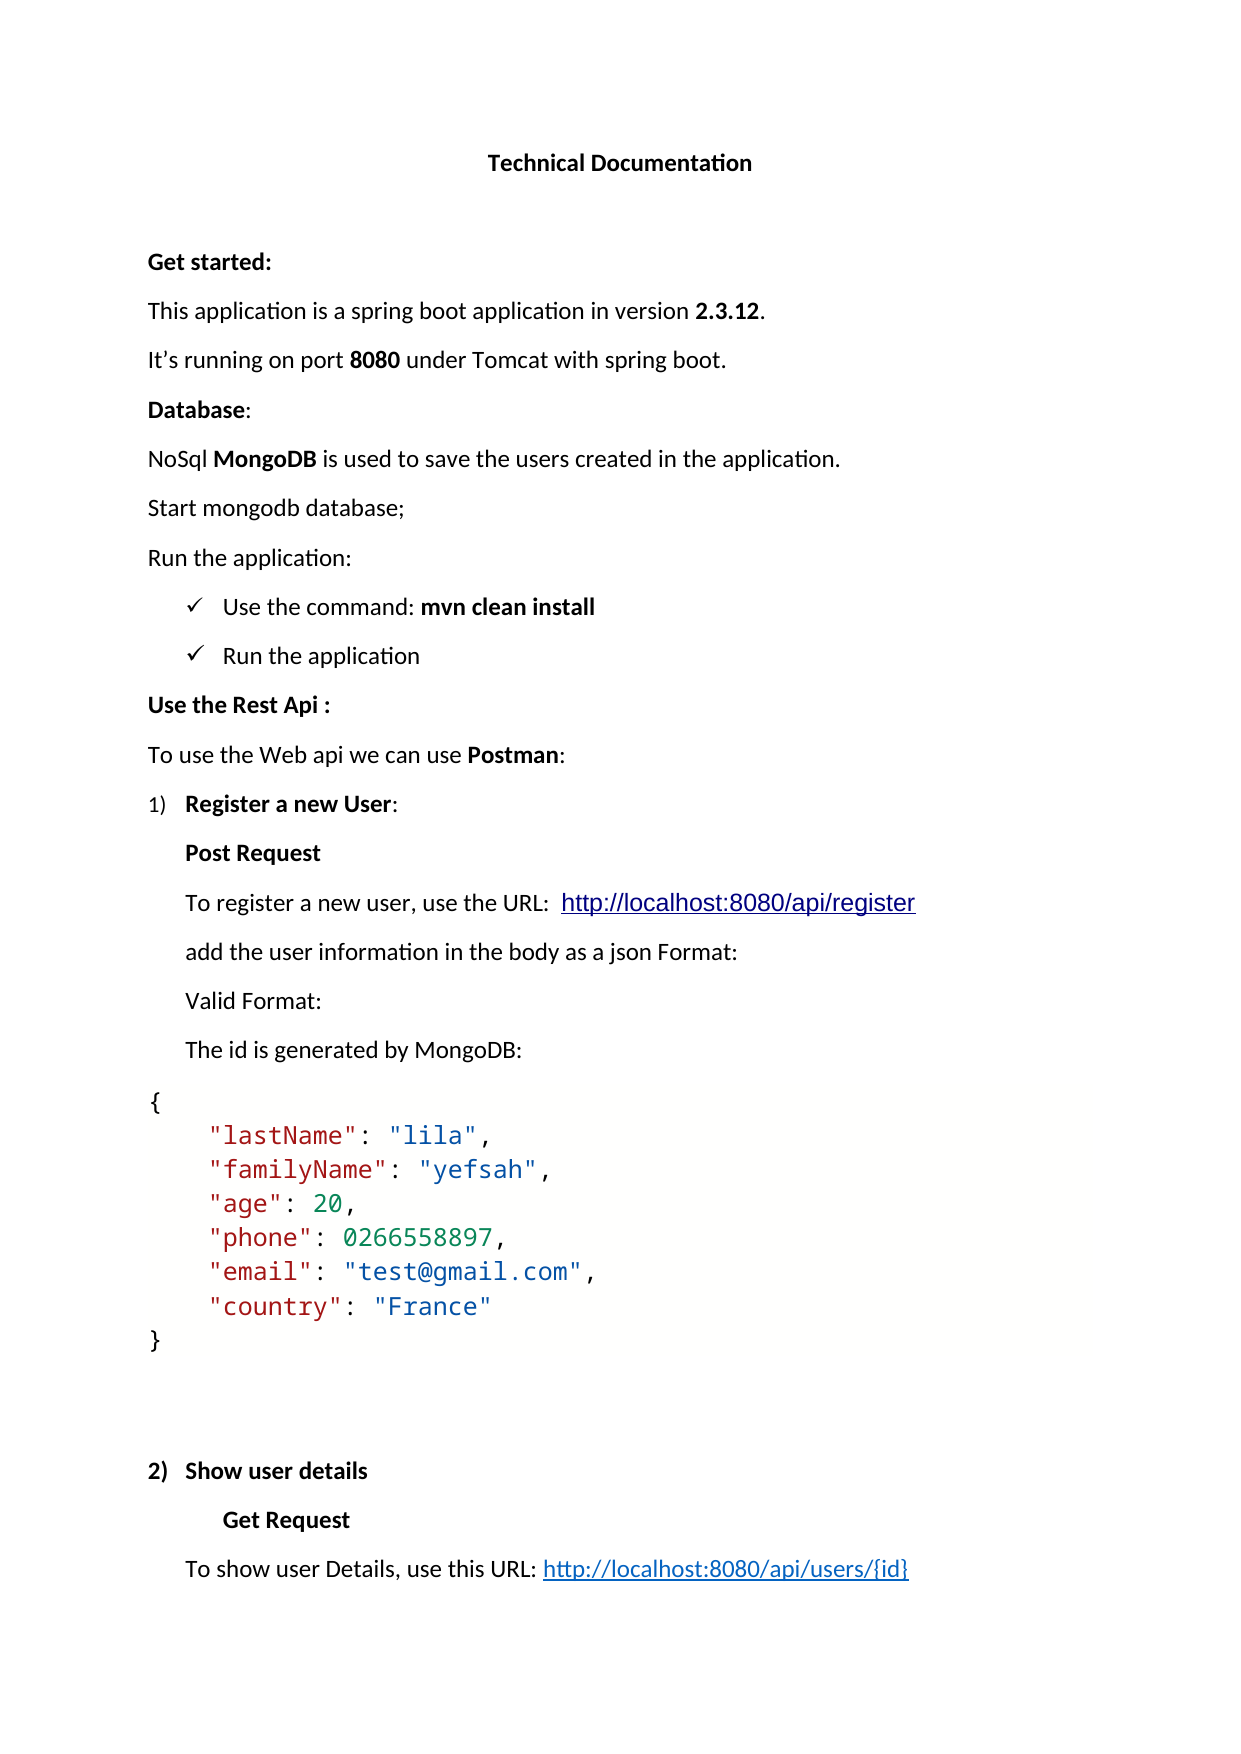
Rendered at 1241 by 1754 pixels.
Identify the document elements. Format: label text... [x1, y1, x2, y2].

text "email": "test@gmail.com", [148, 1254, 1093, 1288]
text This application is a spring boot application in version 2.3.12. [148, 295, 1093, 326]
text Run the application: [148, 542, 1093, 572]
text NoSql MongoDB is used to save the users created in the application. [148, 443, 1093, 474]
list Valid Format: [185, 985, 1093, 1016]
text Database: [148, 394, 1093, 424]
text "country": "France" [148, 1288, 1093, 1322]
list Use the command: mvn clean install [185, 591, 1093, 622]
text "age": 20, [148, 1186, 1093, 1220]
text Use the Rest Api : [148, 689, 1093, 720]
list Run the application [185, 640, 1093, 671]
text Technical Documentation [148, 148, 1093, 178]
list Show user details [148, 1455, 1093, 1485]
list Post Request [185, 837, 1093, 868]
text Get started: [148, 246, 1093, 277]
text "familyName": "yefsah", [148, 1152, 1093, 1186]
list The id is generated by MongoDB: [185, 1034, 1093, 1065]
text "phone": 0266558897, [148, 1220, 1093, 1254]
list Register a new User: [148, 788, 1093, 819]
text Get Request [223, 1504, 1093, 1534]
text It’s running on port 8080 under Tomcat with spring boot. [148, 345, 1093, 375]
text { [148, 1084, 1093, 1118]
text "lastName": "lila", [148, 1118, 1093, 1152]
text Start mongodb database; [148, 492, 1093, 523]
list To show user Details, use this URL: http://localhost:8080/api/users/{id} [185, 1553, 1093, 1584]
text } [148, 1322, 1093, 1356]
text To use the Web api we can use Postman: [148, 739, 1093, 769]
list add the user information in the body as a json Format: [185, 936, 1093, 966]
list To register a new user, use the URL: http://localhost:8080/api/register [185, 887, 1093, 917]
